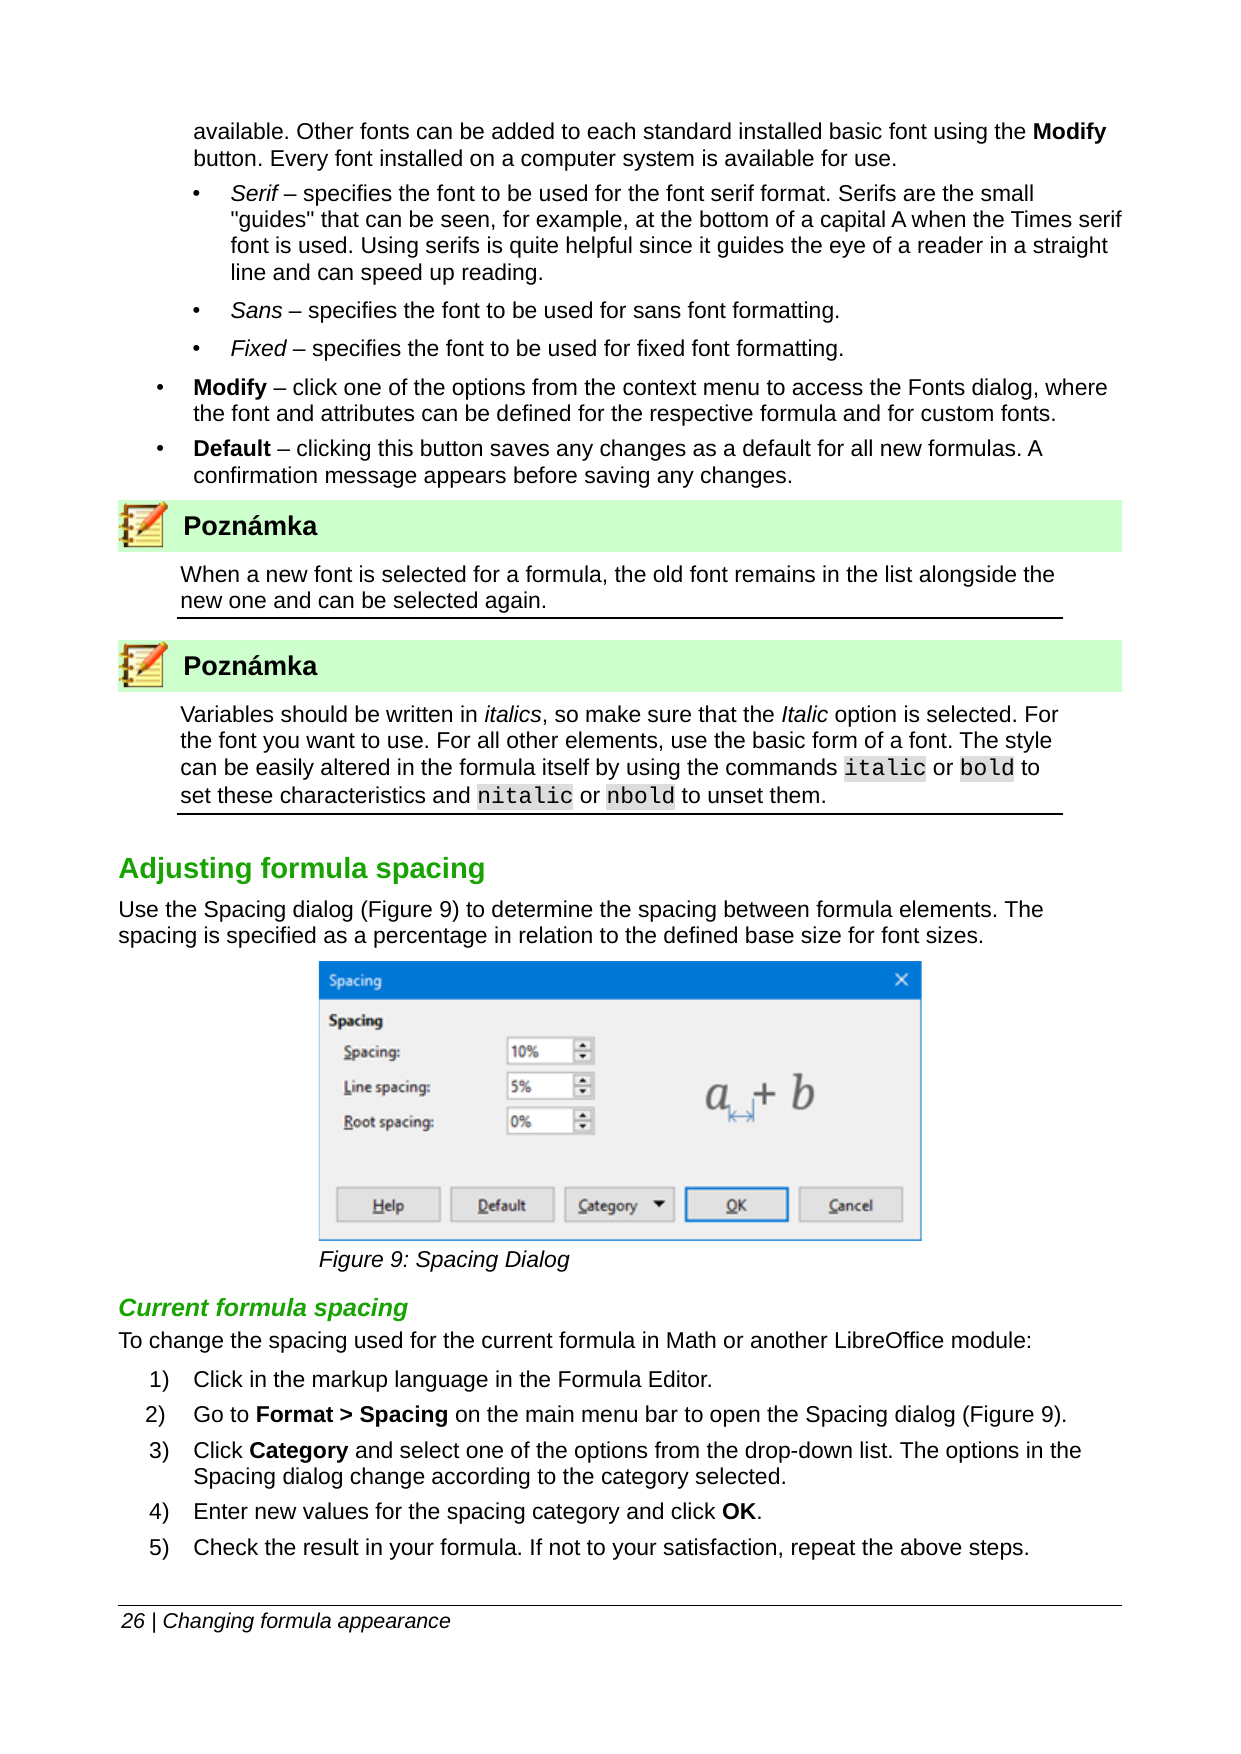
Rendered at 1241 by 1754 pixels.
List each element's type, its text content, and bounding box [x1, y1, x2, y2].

list Go to Format > Spacing on the main menu bar to open the Spacing dialog (Figure 9). [165, 1401, 1122, 1428]
subtitle Poznámka [118, 500, 1122, 552]
list available. Other fonts can be added to each standard installed basic font using the Modify button. Every font installed on a computer system is available for use. [156, 118, 1122, 171]
text Use the Spacing dialog (Figure 9) to determine the spacing between formula elements. The spacing is specified as a percentage in relation to the defined base size for font sizes. [118, 896, 1122, 949]
list Click in the markup language in the Formula Editor. [169, 1366, 1122, 1393]
list Modify – click one of the options from the context menu to access the Fonts dialog, where the font and attributes can be defined for the respective formula and for custom fonts. [156, 374, 1122, 426]
picture [318, 961, 922, 1241]
list Enter new values for the spacing category and click OK. [169, 1498, 1122, 1524]
picture [119, 640, 170, 691]
text Variables should be written in italics, so make sure that the Italic option is selected. For the font you want to use. For all other elements, use the basic form of a font. The style can be easily altered in the formula itself by using the commands italic or bold to set these characteristics and nitalic or nbold to unset them. [177, 698, 1063, 813]
subtitle Poznámka [118, 640, 1122, 692]
list Fixed – specifies the font to be used for fixed font formatting. [192, 335, 1122, 362]
list Click Category and select one of the options from the drop-down list. The options in the Spacing dialog change according to the category selected. [169, 1437, 1122, 1489]
list Serif – specifies the font to be used for the font serif format. Serifs are the small "guides" that can be seen, for example, at the bottom of a capital A when the Times serif font is used. Using serifs is quite helpful since it guides the eye of a reader in a straight line and can speed up reading. [192, 180, 1122, 285]
list Sans – specifies the font to be used for sans font formatting. [192, 297, 1122, 323]
subtitle Current formula spacing [118, 1293, 1122, 1321]
picture [119, 500, 170, 551]
list Check the result in your formula. If not to your satisfaction, repeat the above steps. [169, 1533, 1122, 1560]
list Default – clicking this button saves any changes as a default for all new formulas. A confirmation message appears before saving any changes. [156, 435, 1122, 488]
subtitle Adjusting formula spacing [118, 851, 1122, 884]
text To change the spacing used for the current formula in Math or another LibreOffice module: [118, 1327, 1122, 1354]
text Figure 9: Spacing Dialog [319, 1241, 922, 1272]
text When a new font is selected for a formula, the old font remains in the list alongside the new one and can be selected again. [177, 558, 1063, 617]
